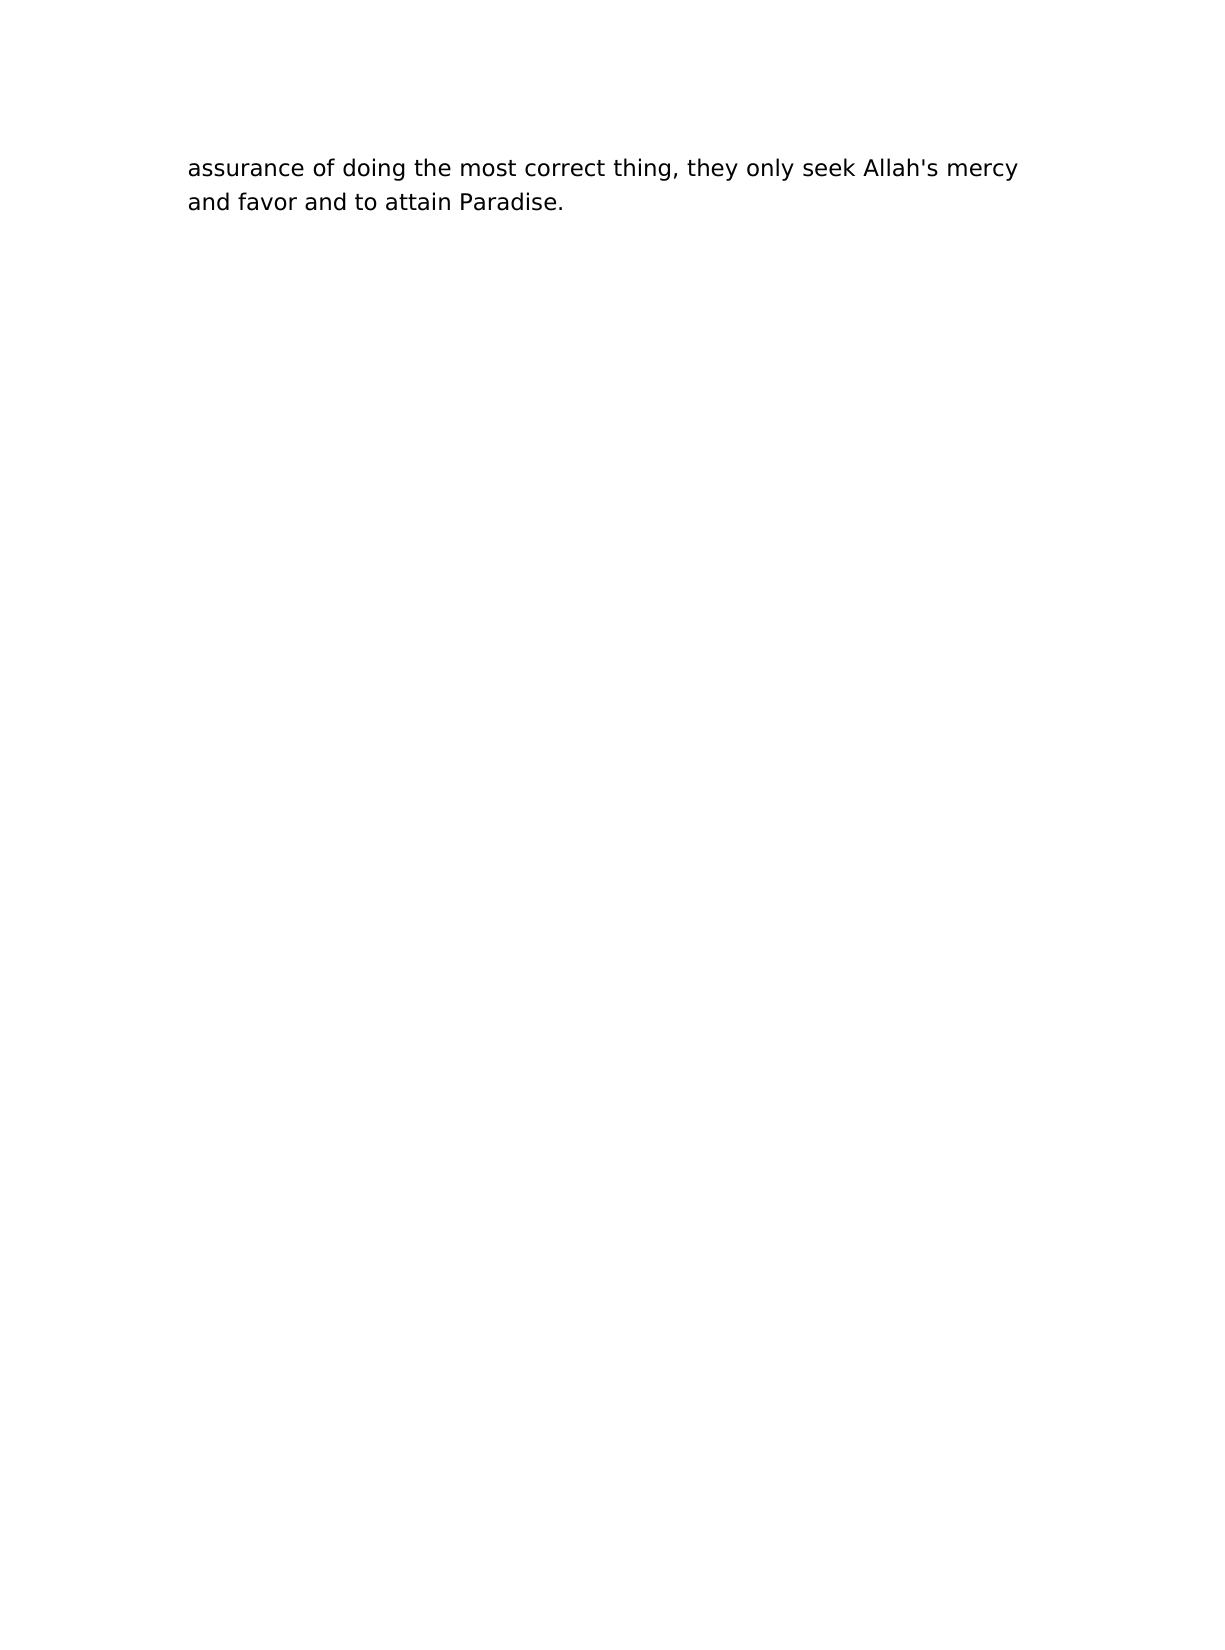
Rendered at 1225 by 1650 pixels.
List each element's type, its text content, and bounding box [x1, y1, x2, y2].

text assurance of doing the most correct thing, they only seek Allah's mercy and favor and to attain Paradise. [187, 150, 1020, 217]
